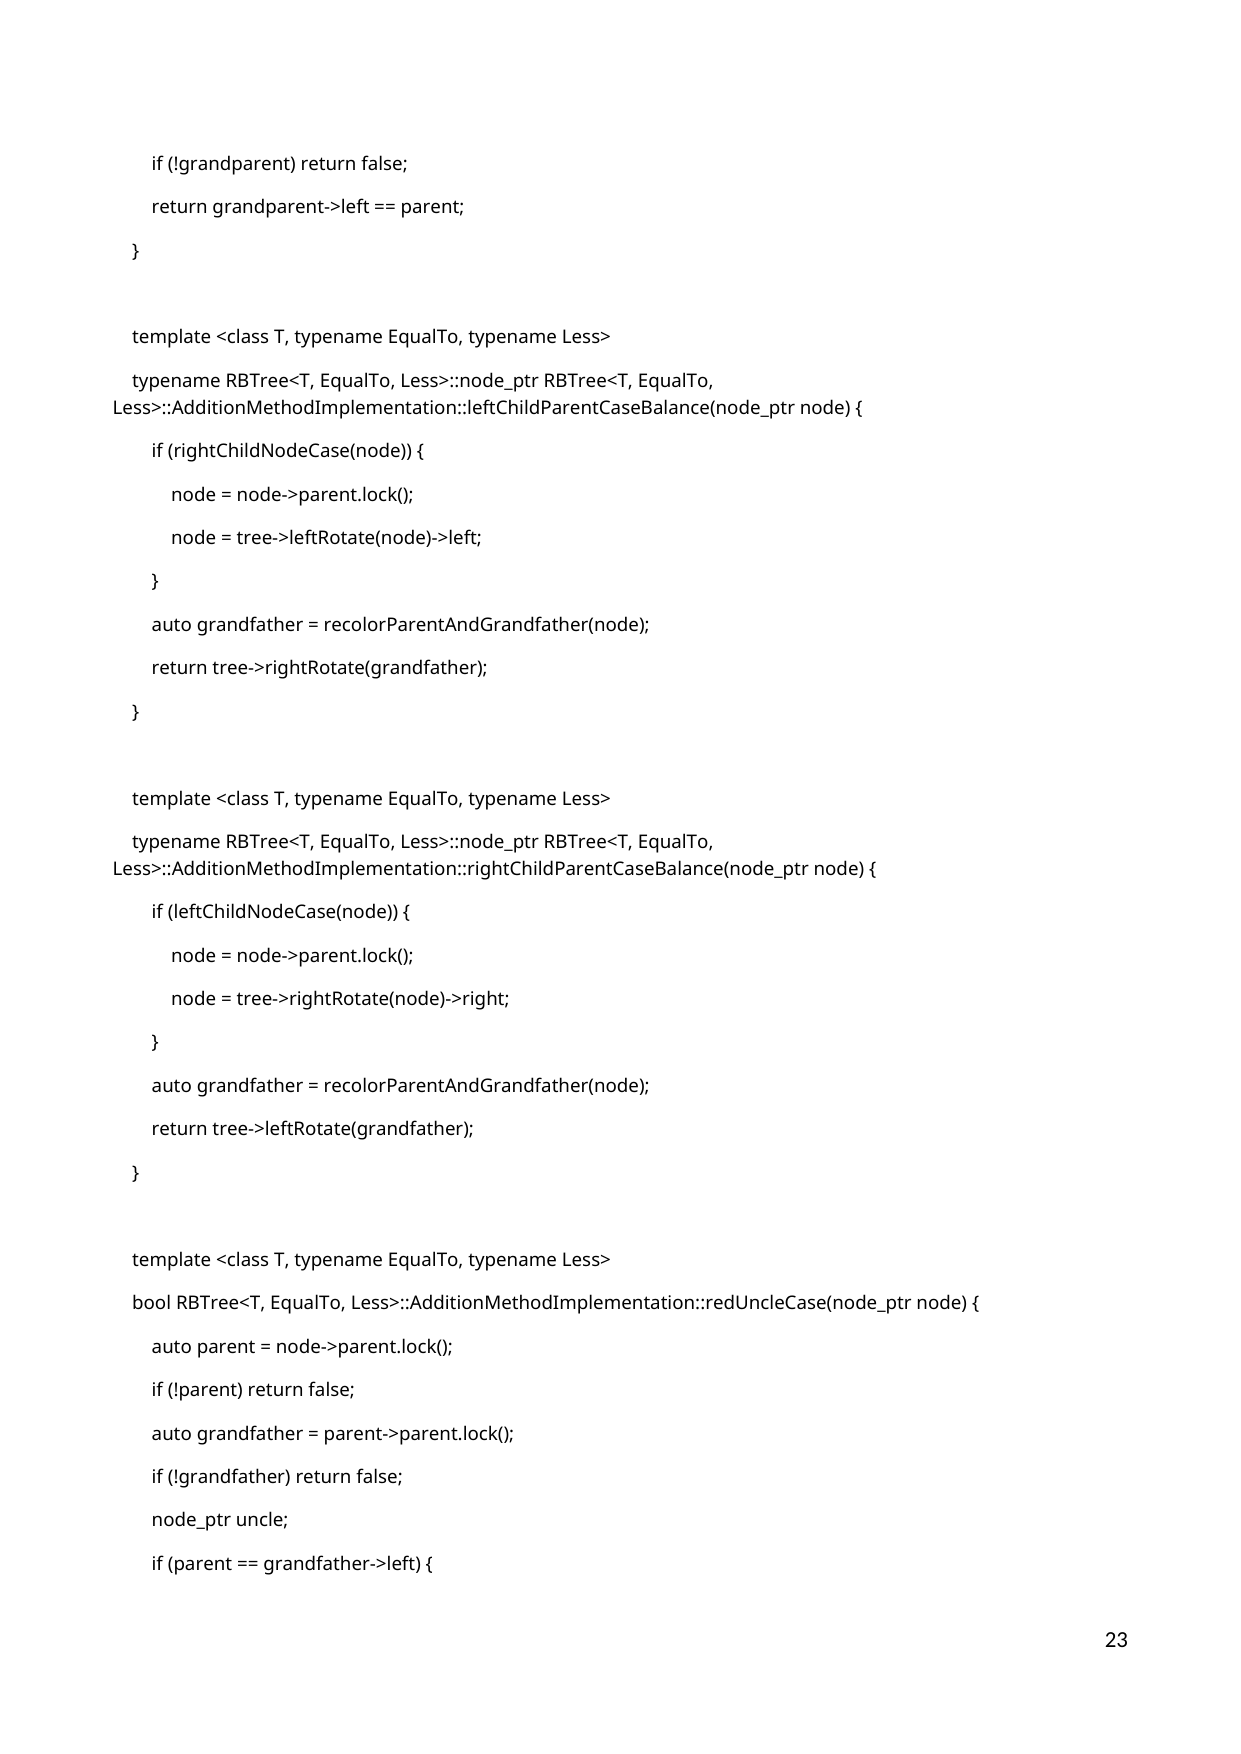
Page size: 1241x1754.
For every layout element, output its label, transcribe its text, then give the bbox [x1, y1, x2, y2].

text typename RBTree<T, EqualTo, Less>::node_ptr RBTree<T, EqualTo, Less>::AdditionMethodImplementation::rightChildParentCaseBalance(node_ptr node) { [112, 828, 1128, 881]
text node_ptr uncle; [112, 1507, 1128, 1532]
text return tree->rightRotate(grandfather); [112, 654, 1128, 680]
text template <class T, typename EqualTo, typename Less> [112, 785, 1128, 810]
text } [112, 1029, 1128, 1054]
text return tree->leftRotate(grandfather); [112, 1116, 1128, 1141]
text } [112, 568, 1128, 593]
text auto grandfather = recolorParentAndGrandfather(node); [112, 1072, 1128, 1098]
text if (!grandfather) return false; [112, 1463, 1128, 1489]
text template <class T, typename EqualTo, typename Less> [112, 1246, 1128, 1272]
text node = tree->leftRotate(node)->left; [112, 524, 1128, 550]
text if (!parent) return false; [112, 1376, 1128, 1402]
text } [112, 237, 1128, 262]
text if (leftChildNodeCase(node)) { [112, 898, 1128, 924]
text typename RBTree<T, EqualTo, Less>::node_ptr RBTree<T, EqualTo, Less>::AdditionMethodImplementation::leftChildParentCaseBalance(node_ptr node) { [112, 367, 1128, 419]
text if (parent == grandfather->left) { [112, 1550, 1128, 1576]
text if (rightChildNodeCase(node)) { [112, 437, 1128, 463]
text node = tree->rightRotate(node)->right; [112, 985, 1128, 1011]
text node = node->parent.lock(); [112, 942, 1128, 967]
text auto grandfather = parent->parent.lock(); [112, 1420, 1128, 1445]
text return grandparent->left == parent; [112, 193, 1128, 219]
text } [112, 698, 1128, 723]
text auto parent = node->parent.lock(); [112, 1333, 1128, 1358]
text } [112, 1159, 1128, 1185]
text if (!grandparent) return false; [112, 150, 1128, 176]
text template <class T, typename EqualTo, typename Less> [112, 324, 1128, 349]
text auto grandfather = recolorParentAndGrandfather(node); [112, 611, 1128, 637]
text node = node->parent.lock(); [112, 481, 1128, 506]
text bool RBTree<T, EqualTo, Less>::AdditionMethodImplementation::redUncleCase(node_ptr node) { [112, 1289, 1128, 1315]
